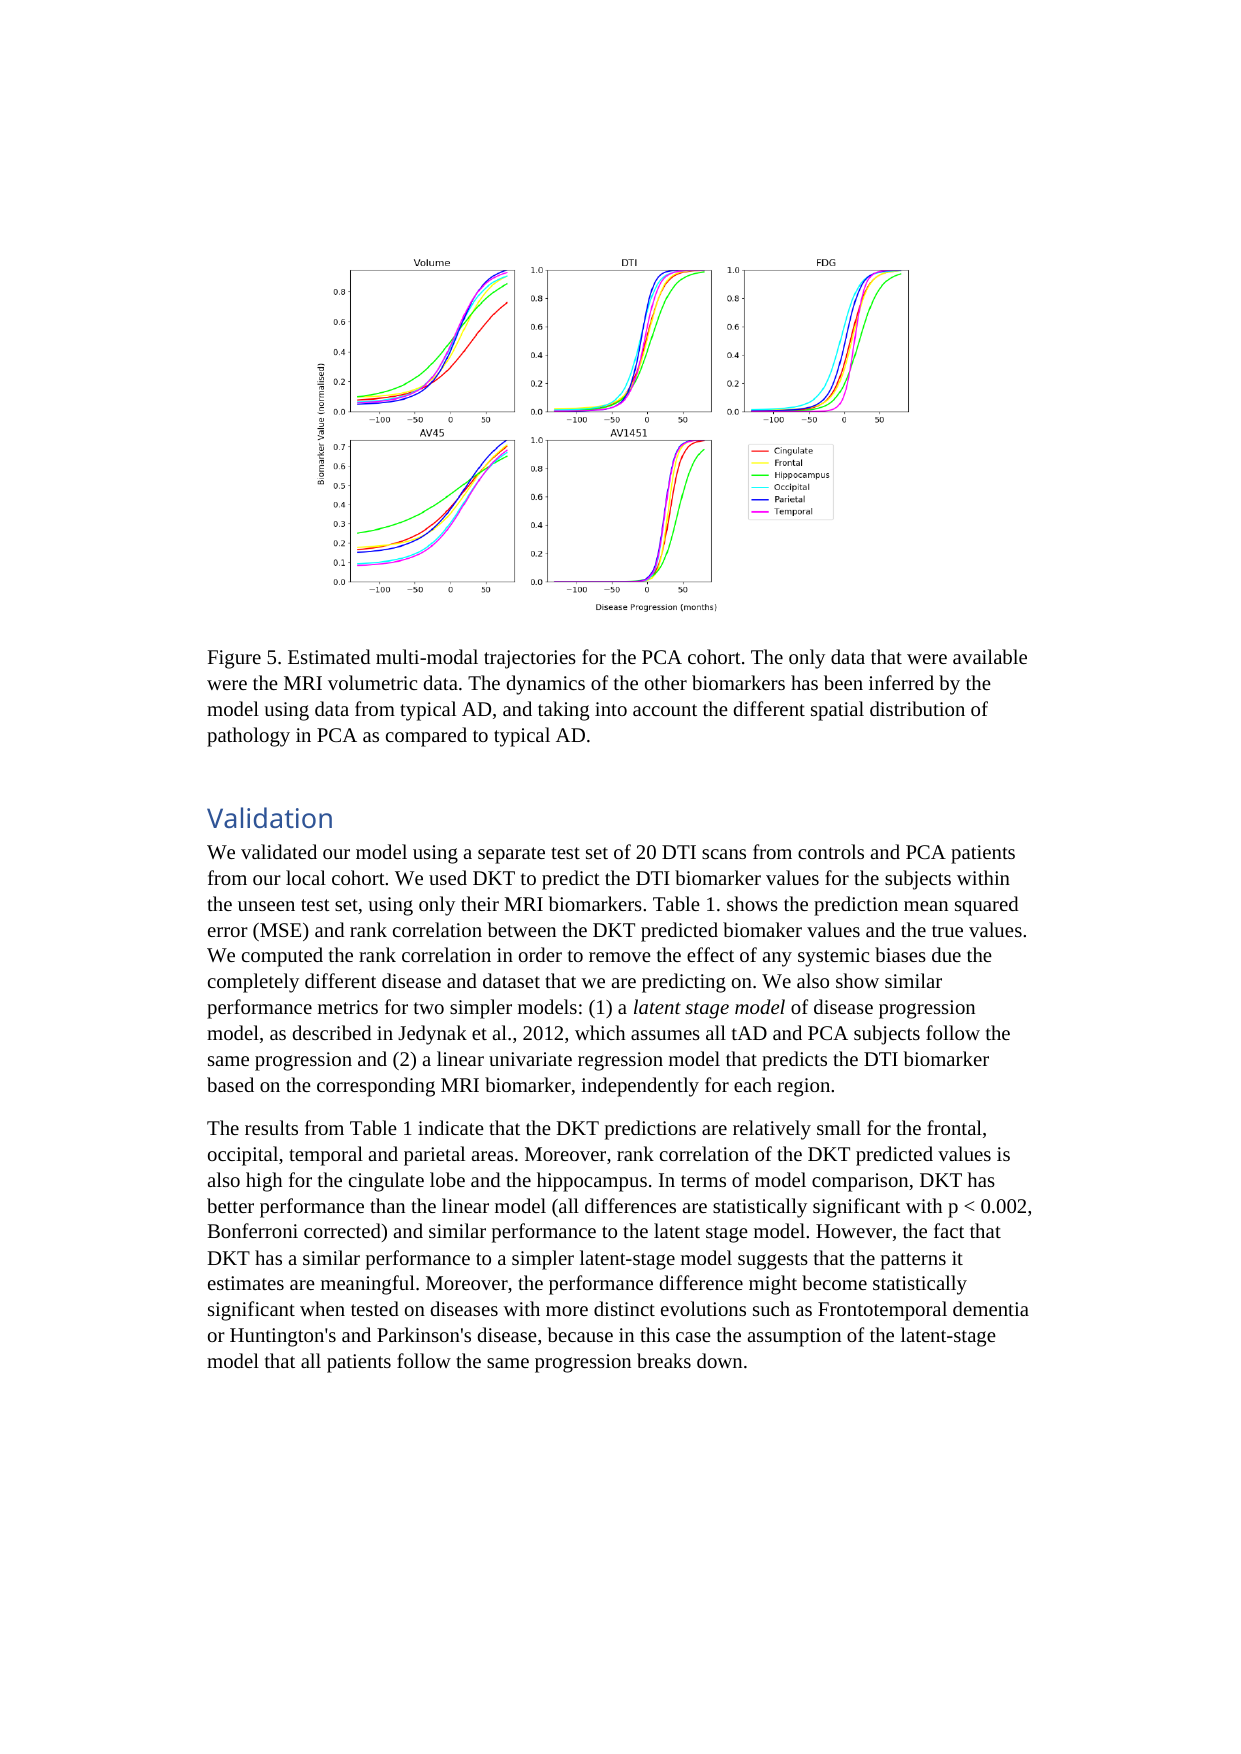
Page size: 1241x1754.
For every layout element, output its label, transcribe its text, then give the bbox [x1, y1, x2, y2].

picture [260, 221, 980, 626]
text We validated our model using a separate test set of 20 DTI scans from controls and PCA patients from our local cohort. We used DKT to predict the DTI biomarker values for the subjects within the unseen test set, using only their MRI biomarkers. Table 1. shows the prediction mean squared error (MSE) and rank correlation between the DKT predicted biomaker values and the true values. We computed the rank correlation in order to remove the effect of any systemic biases due the completely different disease and dataset that we are predicting on. We also show similar performance metrics for two simpler models: (1) a latent stage model of disease progression model, as described in Jedynak et al., 2012, which assumes all tAD and PCA subjects follow the same progression and (2) a linear univariate regression model that predicts the DTI biomarker based on the corresponding MRI biomarker, independently for each region. [207, 840, 1034, 1097]
subtitle Validation [207, 800, 1034, 837]
text Figure 5. Estimated multi-modal trajectories for the PCA cohort. The only data that were available were the MRI volumetric data. The dynamics of the other biomarkers has been inferred by the model using data from typical AD, and taking into account the different spatial distribution of pathology in PCA as compared to typical AD. [207, 645, 1034, 747]
text The results from Table 1 indicate that the DKT predictions are relatively small for the frontal, occipital, temporal and parietal areas. Moreover, rank correlation of the DKT predicted values is also high for the cingulate lobe and the hippocampus. In terms of model comparison, DKT has better performance than the linear model (all differences are statistically significant with p < 0.002, Bonferroni corrected) and similar performance to the latent stage model. However, the fact that DKT has a similar performance to a simpler latent-stage model suggests that the patterns it estimates are meaningful. Moreover, the performance difference might become statistically significant when tested on diseases with more distinct evolutions such as Frontotemporal dementia or Huntington's and Parkinson's disease, because in this case the assumption of the latent-stage model that all patients follow the same progression breaks down. [207, 1116, 1034, 1373]
